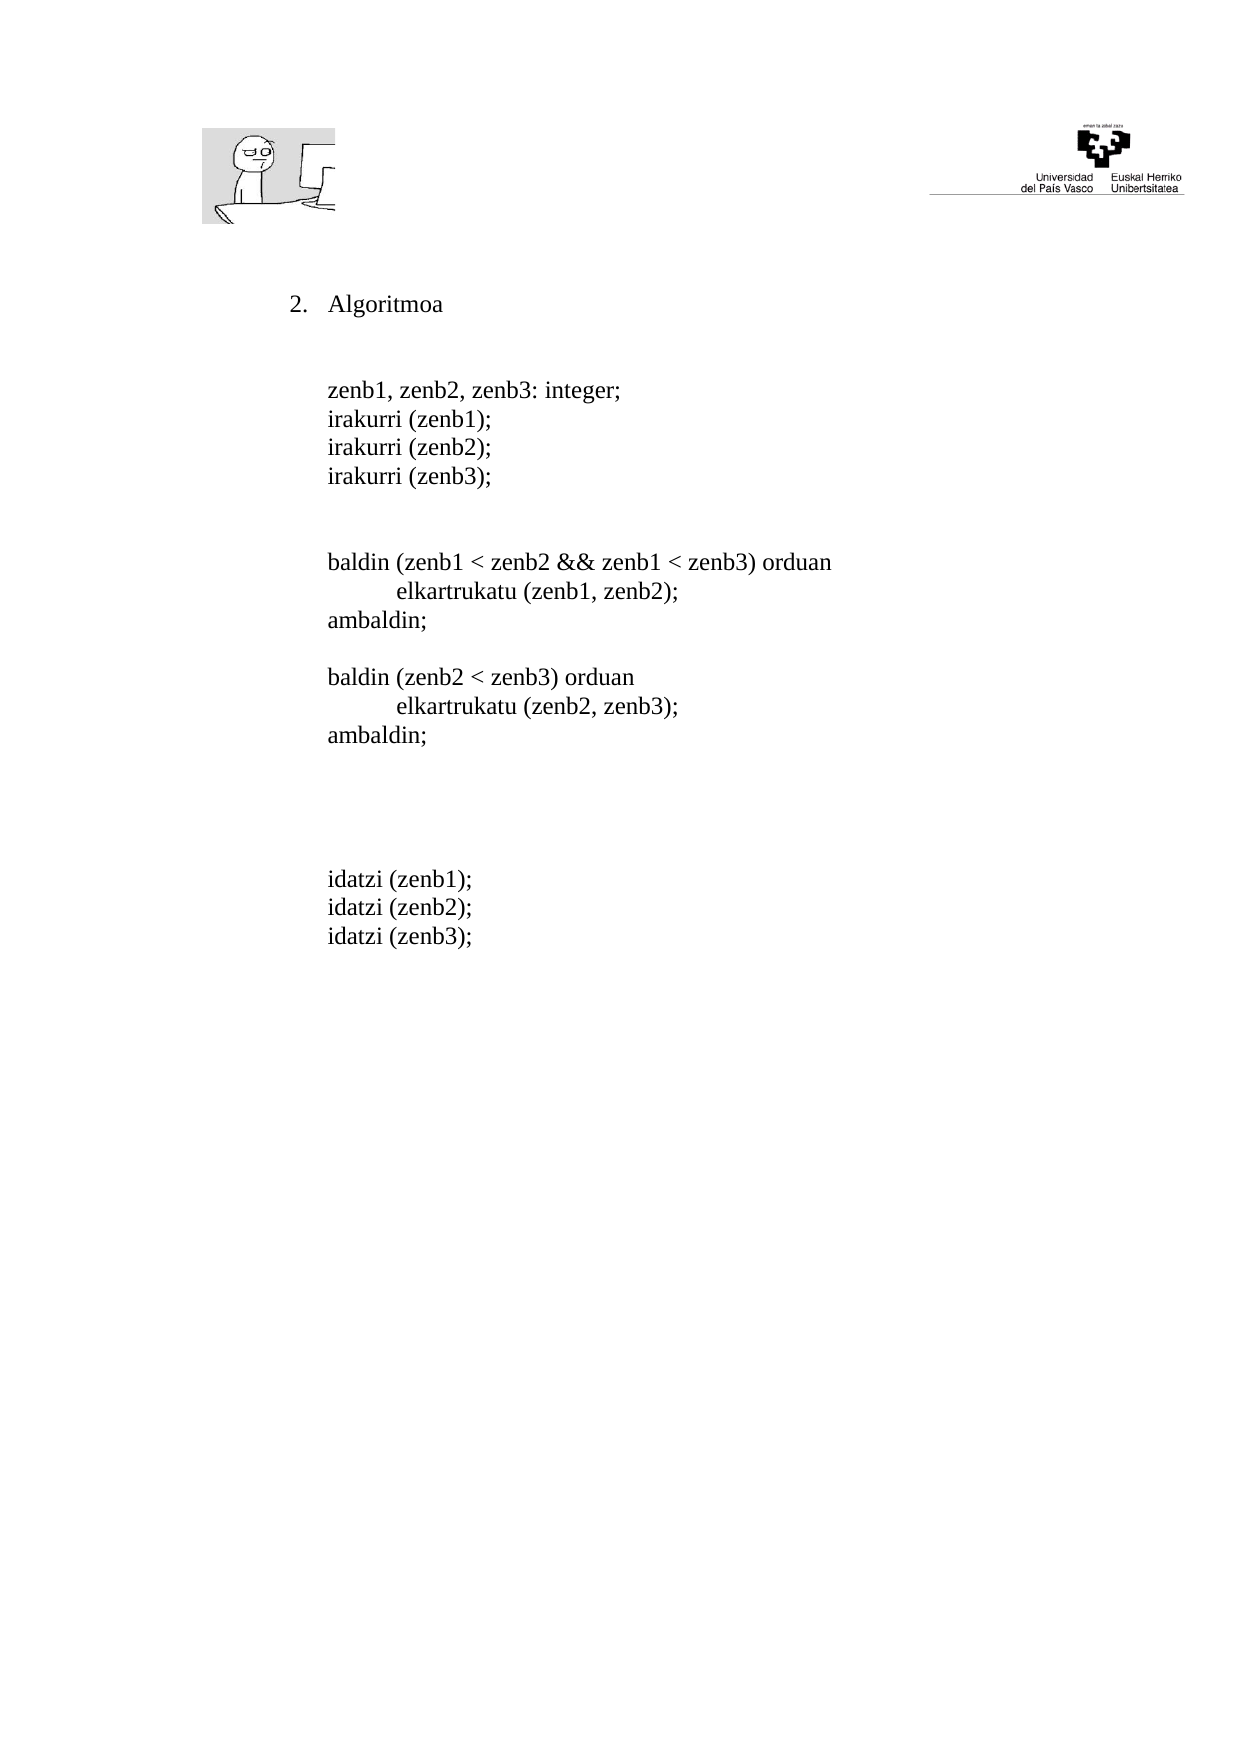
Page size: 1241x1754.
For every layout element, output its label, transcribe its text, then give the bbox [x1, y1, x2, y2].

text elkartrukatu (zenb2, zenb3); [325, 691, 1125, 720]
text idatzi (zenb2); [327, 892, 1125, 921]
text irakurri (zenb3); [327, 461, 1125, 490]
text ambaldin; [327, 605, 1125, 634]
text ambaldin; [327, 720, 1125, 749]
text idatzi (zenb1); [327, 864, 1125, 892]
text zenb1, zenb2, zenb3: integer; [327, 375, 1125, 404]
list Algoritmoa [254, 289, 1125, 317]
text idatzi (zenb3); [327, 921, 1125, 950]
text baldin (zenb2 < zenb3) orduan [327, 662, 1125, 691]
text irakurri (zenb1); [327, 404, 1125, 432]
text elkartrukatu (zenb1, zenb2); [325, 576, 1125, 605]
text baldin (zenb1 < zenb2 && zenb1 < zenb3) orduan [327, 547, 1125, 576]
text irakurri (zenb2); [327, 432, 1125, 461]
